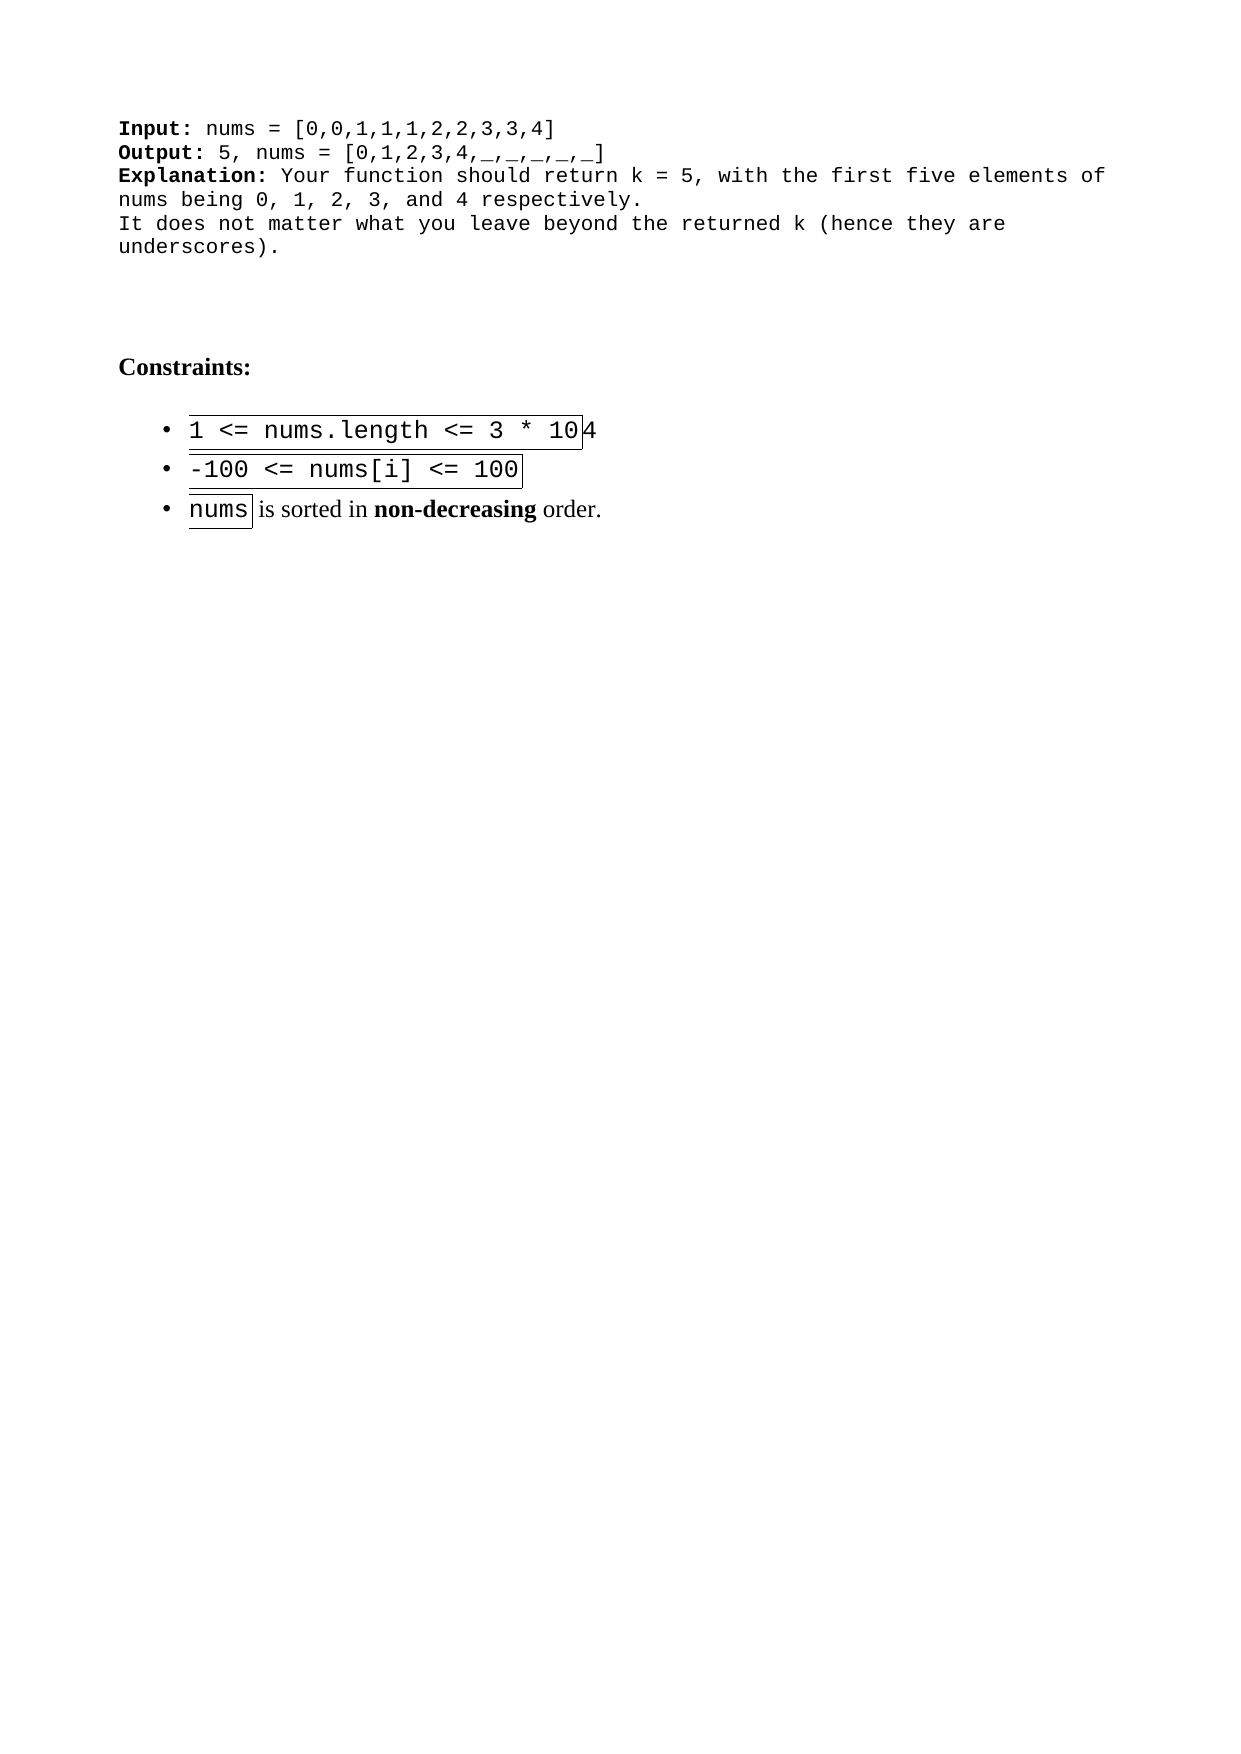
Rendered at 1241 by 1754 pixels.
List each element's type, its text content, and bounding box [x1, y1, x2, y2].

list nums is sorted in non-decreasing order. [253, 493, 1122, 528]
text Input: nums = [0,0,1,1,1,2,2,3,3,4] [118, 118, 1122, 142]
list 1 <= nums.length <= 3 * 104 [162, 414, 582, 449]
text It does not matter what you leave beyond the returned k (hence they are underscores). [118, 213, 1122, 260]
list nums is sorted in non-decreasing order. [162, 493, 252, 528]
text Explanation: Your function should return k = 5, with the first five elements of nums being 0, 1, 2, 3, and 4 respectively. [118, 165, 1122, 213]
text Output: 5, nums = [0,1,2,3,4,_,_,_,_,_] [118, 142, 1122, 165]
list -100 <= nums[i] <= 100 [162, 454, 522, 488]
text Constraints: [118, 352, 1122, 381]
list [523, 454, 1122, 488]
list 1 <= nums.length <= 3 * 104 [583, 414, 1122, 449]
